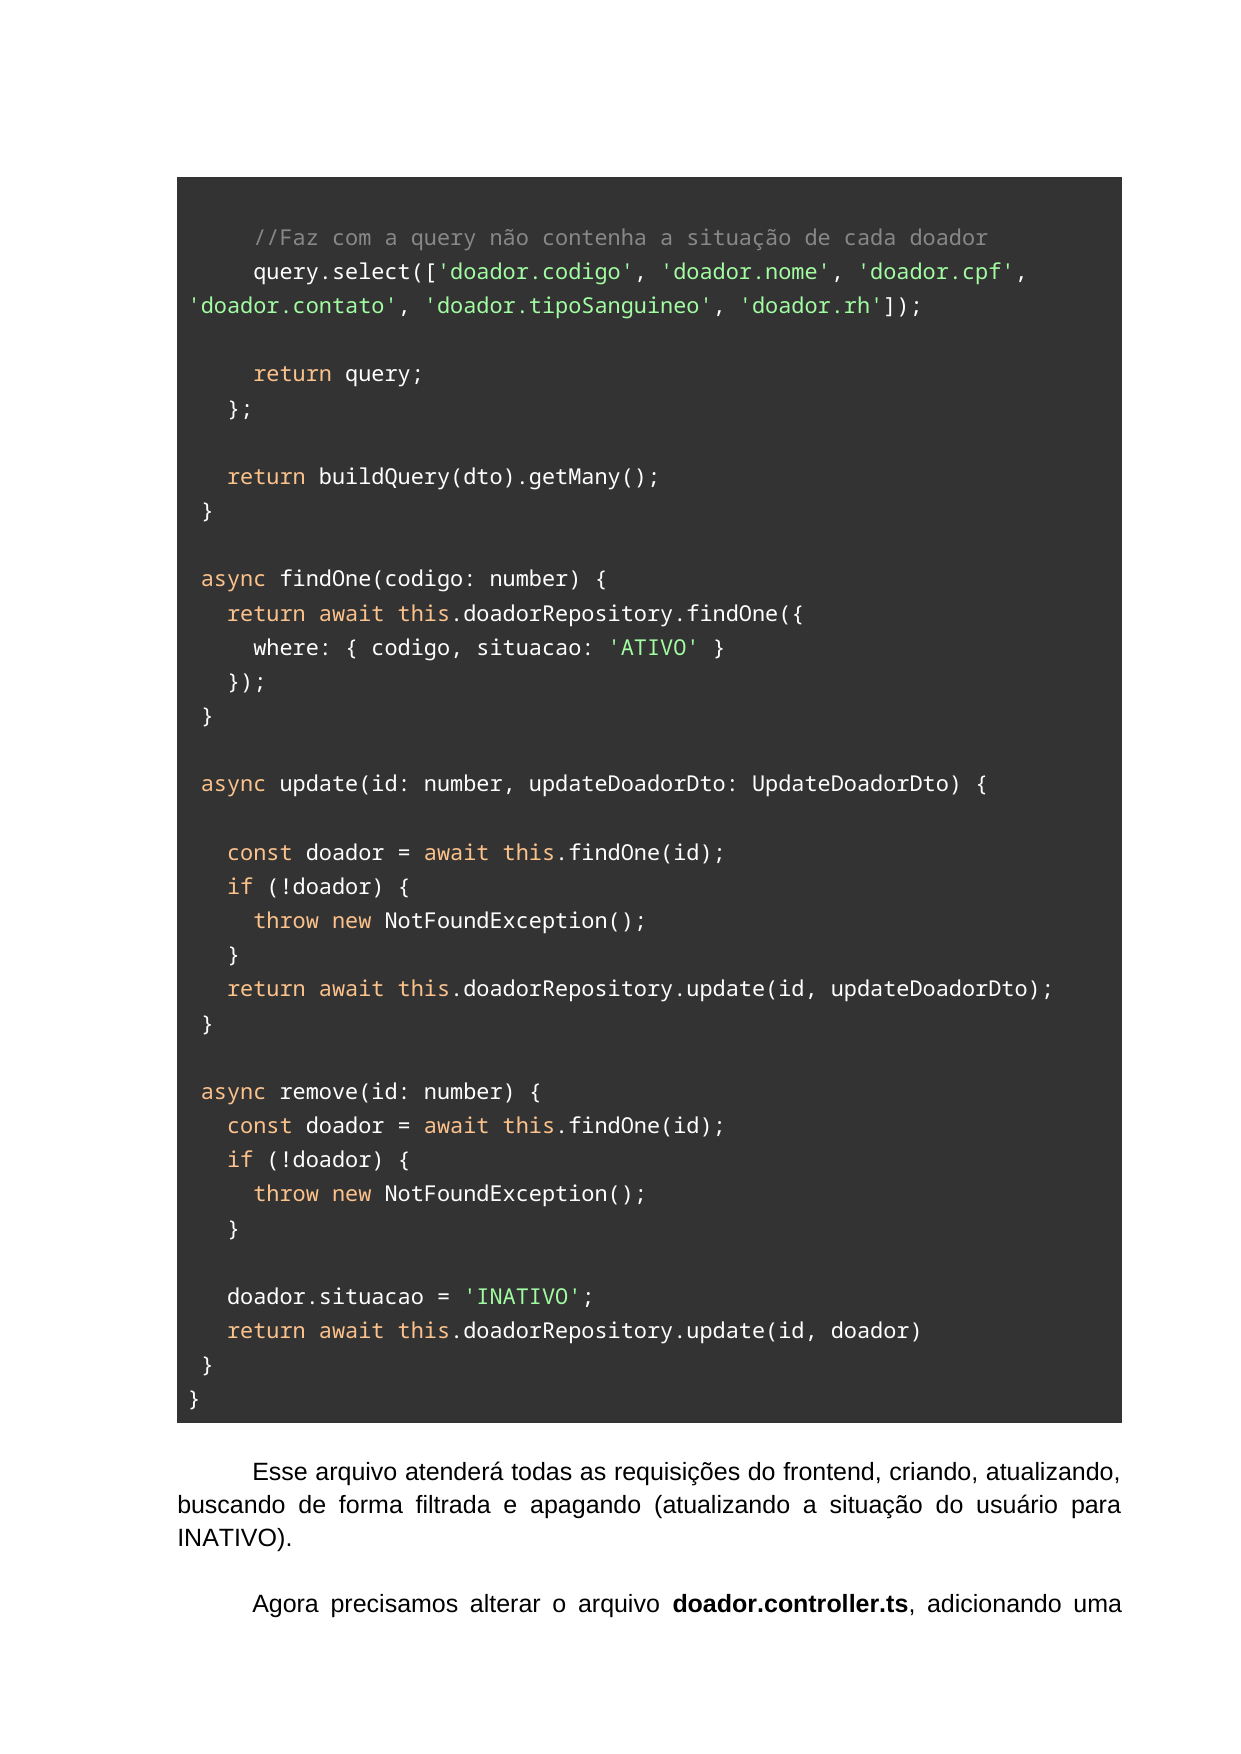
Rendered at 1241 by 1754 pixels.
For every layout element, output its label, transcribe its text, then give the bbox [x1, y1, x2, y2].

text Agora precisamos alterar o arquivo doador.controller.ts, adicionando uma [177, 1589, 1122, 1617]
table_header //Faz com a query não contenha a situação de cada doador query.select(['doador.codigo', 'doador.nome', 'doador.cpf', 'doador.contato', 'doador.tipoSanguineo', 'doador.rh']); return query; }; return buildQuery(dto).getMany(); } async findOne(codigo: number) { return await this.doadorRepository.findOne({ where: { codigo, situacao: 'ATIVO' } }); } async update(id: number, updateDoadorDto: UpdateDoadorDto) { const doador = await this.findOne(id); if (!doador) { throw new NotFoundException(); } return await this.doadorRepository.update(id, updateDoadorDto); } async remove(id: number) { const doador = await this.findOne(id); if (!doador) { throw new NotFoundException(); } doador.situacao = 'INATIVO'; return await this.doadorRepository.update(id, doador) } } [177, 177, 1122, 1423]
text Esse arquivo atenderá todas as requisições do frontend, criando, atualizando, buscando de forma filtrada e apagando (atualizando a situação do usuário para INATIVO). [177, 1457, 1122, 1551]
